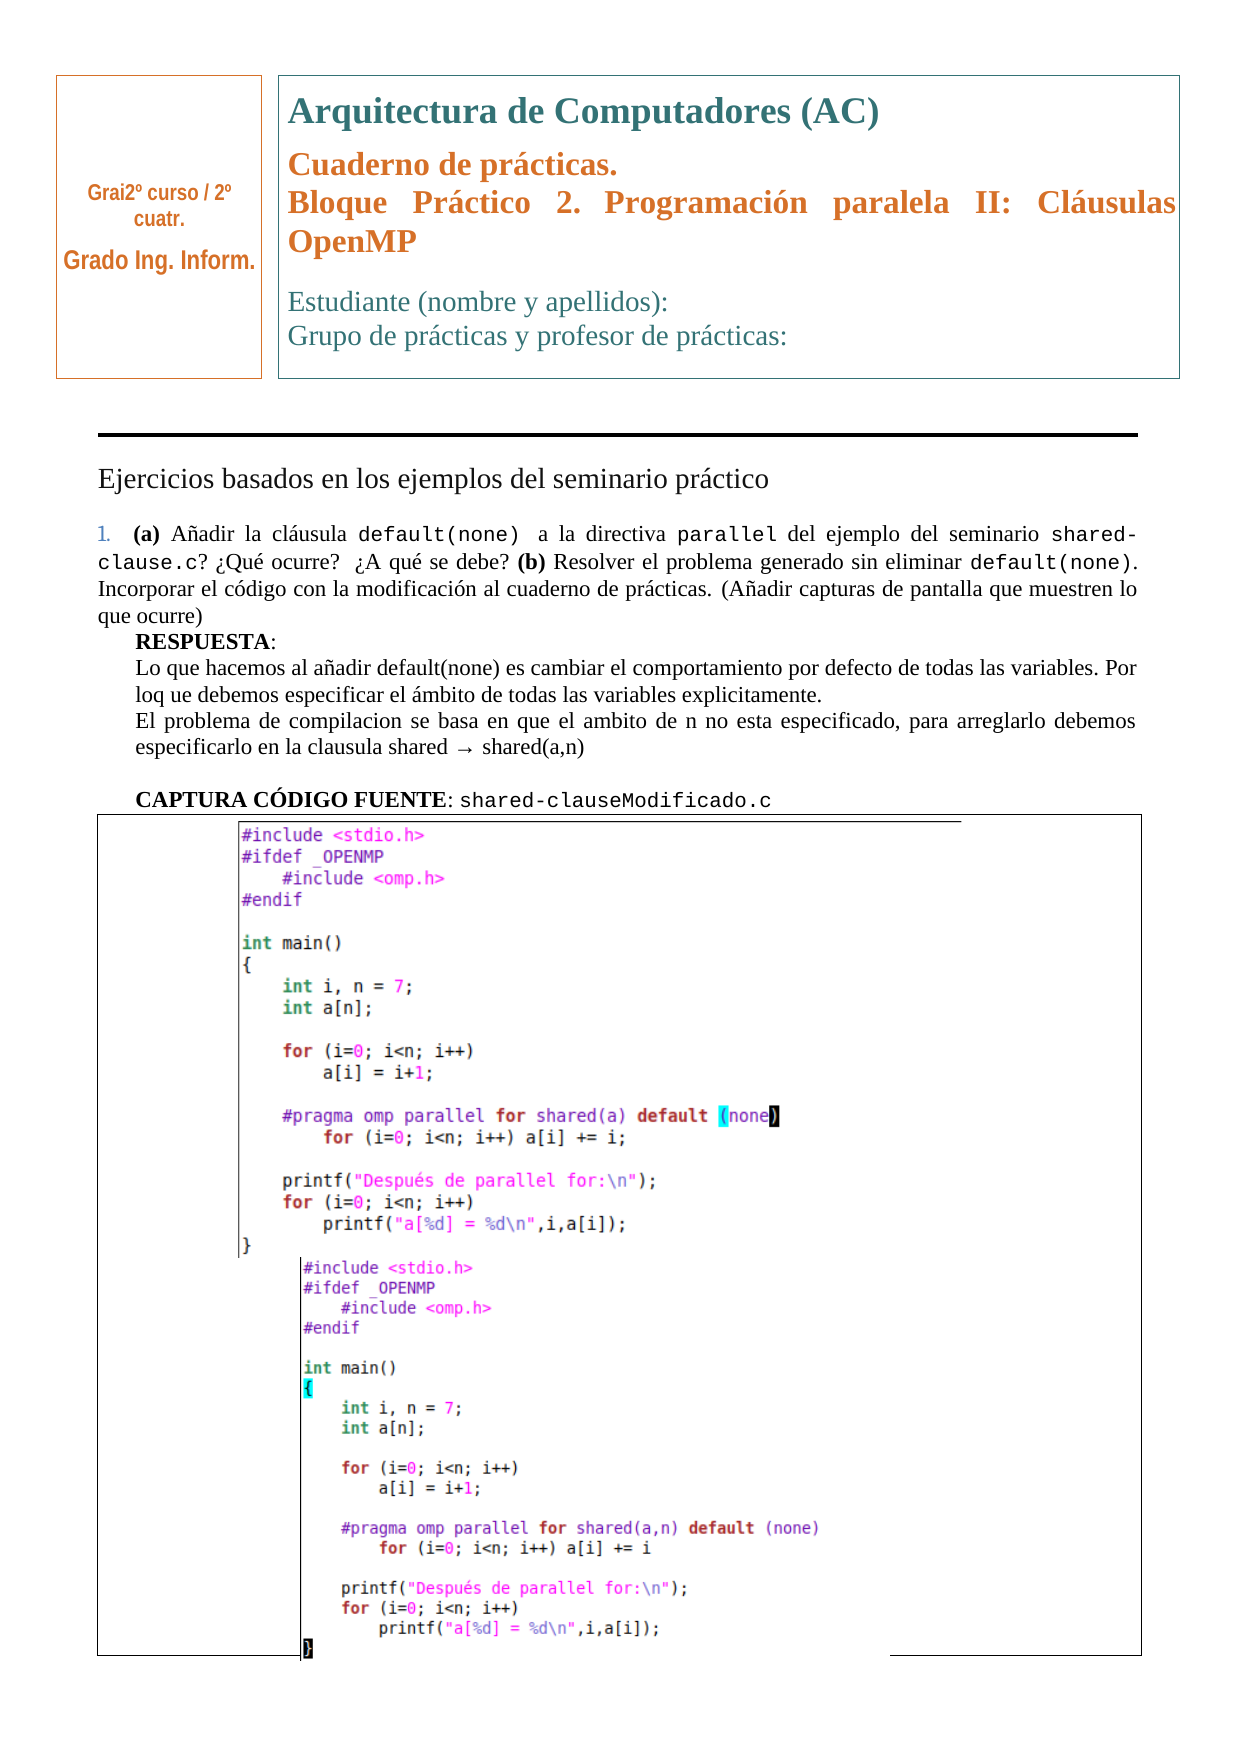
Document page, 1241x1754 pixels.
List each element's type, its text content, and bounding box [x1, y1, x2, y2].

text Lo que hacemos al añadir default(none) es cambiar el comportamiento por defecto de todas las variables. Por loq ue debemos especificar el ámbito de todas las variables explicitamente. [135, 654, 1138, 707]
table_header [98, 815, 1141, 1655]
text CAPTURA CÓDIGO FUENTE: shared-clauseModificado.c [135, 786, 1138, 814]
subtitle Ejercicios basados en los ejemplos del seminario práctico [98, 462, 1138, 495]
table_header Arquitectura de Computadores (AC) Cuaderno de prácticas. Bloque Práctico 2. Programación paralela II: Cláusulas OpenMP Estudiante (nombre y apellidos): Grupo de prácticas y profesor de prácticas: [279, 76, 1179, 378]
list (a) Añadir la cláusula default(none) a la directiva parallel del ejemplo del seminario shared-clause.c? ¿Qué ocurre? ¿A qué se debe? (b) Resolver el problema generado sin eliminar default(none). Incorporar el código con la modificación al cuaderno de prácticas. (Añadir capturas de pantalla que muestren lo que ocurre) [98, 520, 1138, 628]
picture [238, 821, 962, 1661]
table_header [262, 75, 278, 378]
text RESPUESTA: [135, 628, 1138, 654]
table_header ­Grai2º curso / 2º cuatr. Grado Ing. Inform. [57, 76, 261, 378]
text El problema de compilacion se basa en que el ambito de n no esta especificado, para arreglarlo debemos especificarlo en la clausula shared → shared(a,n) [135, 707, 1138, 760]
